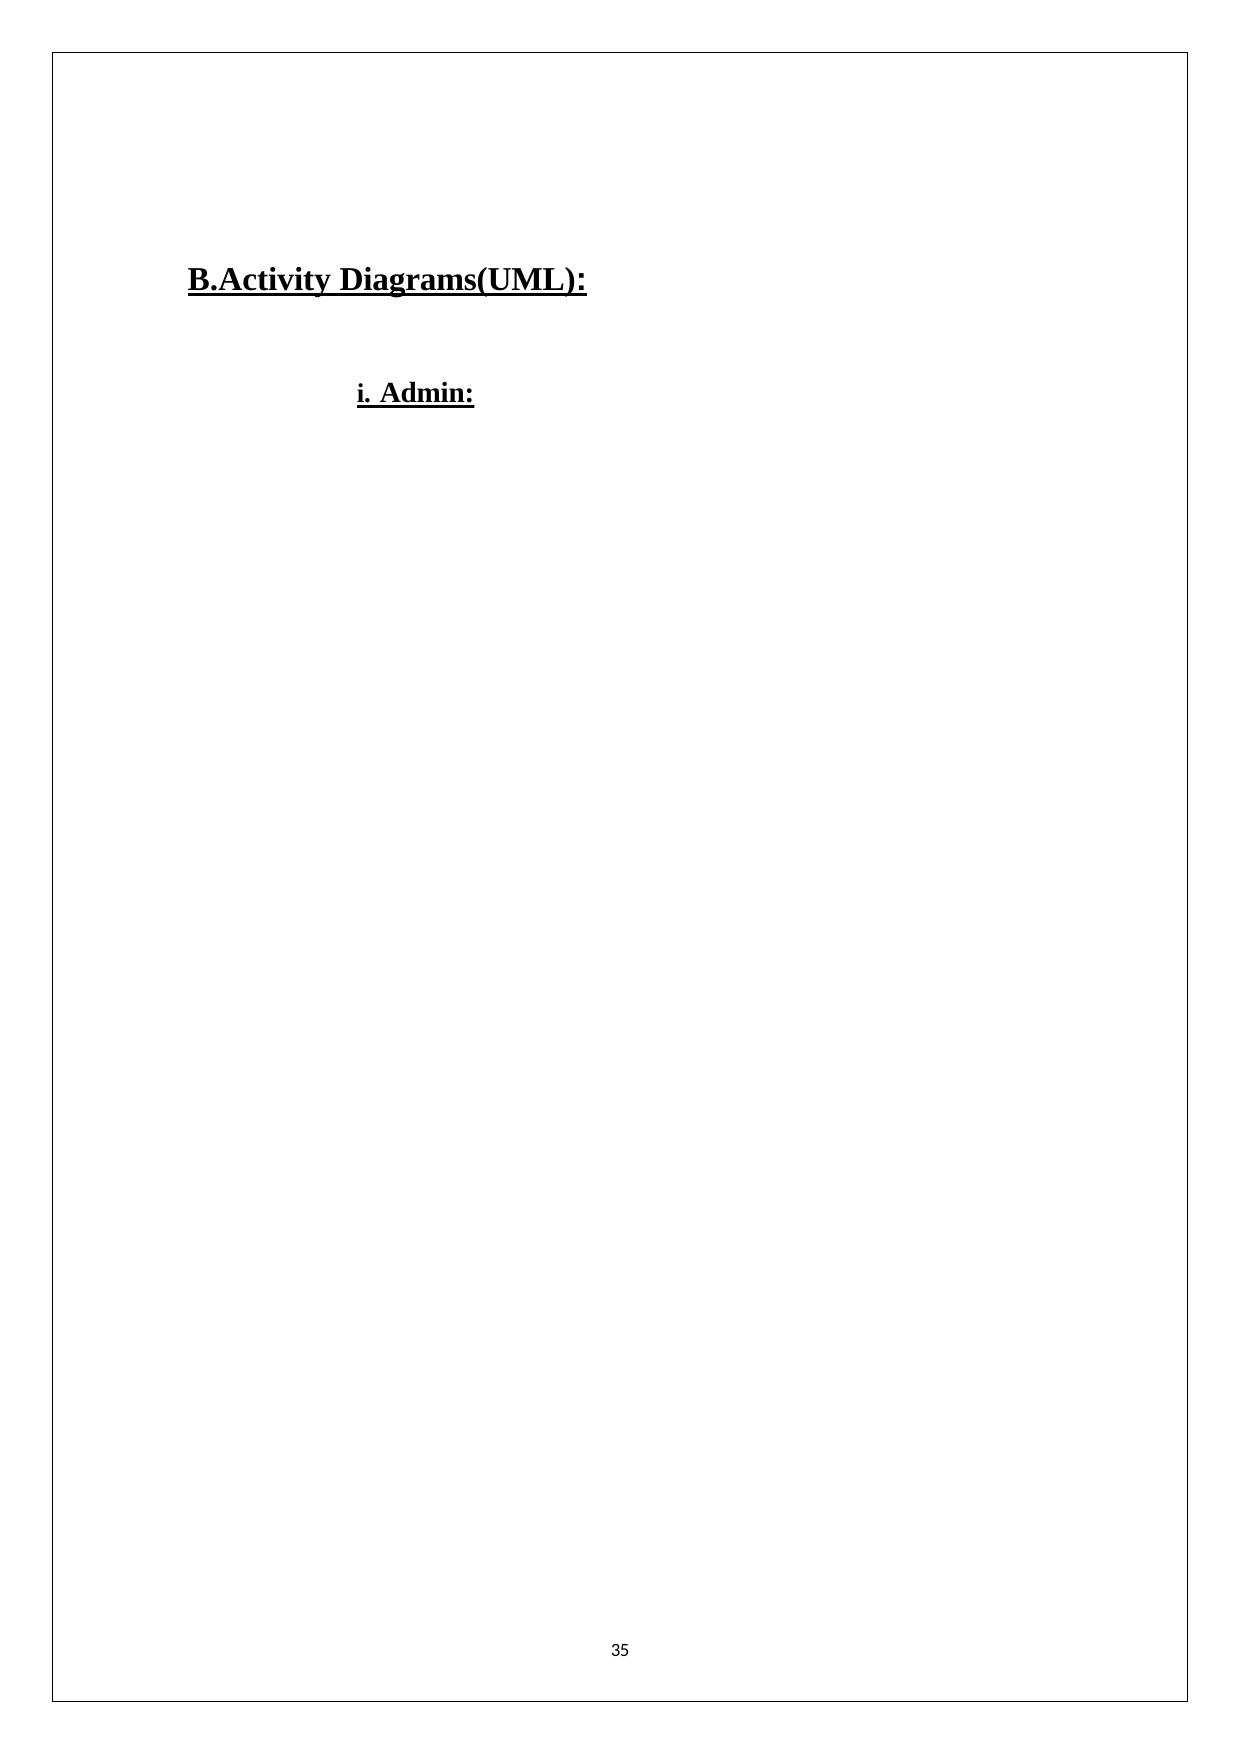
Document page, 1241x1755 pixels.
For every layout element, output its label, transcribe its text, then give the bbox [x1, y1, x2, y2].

text B.Activity Diagrams(UML): [187, 259, 1167, 298]
subtitle Admin: [357, 375, 1167, 409]
